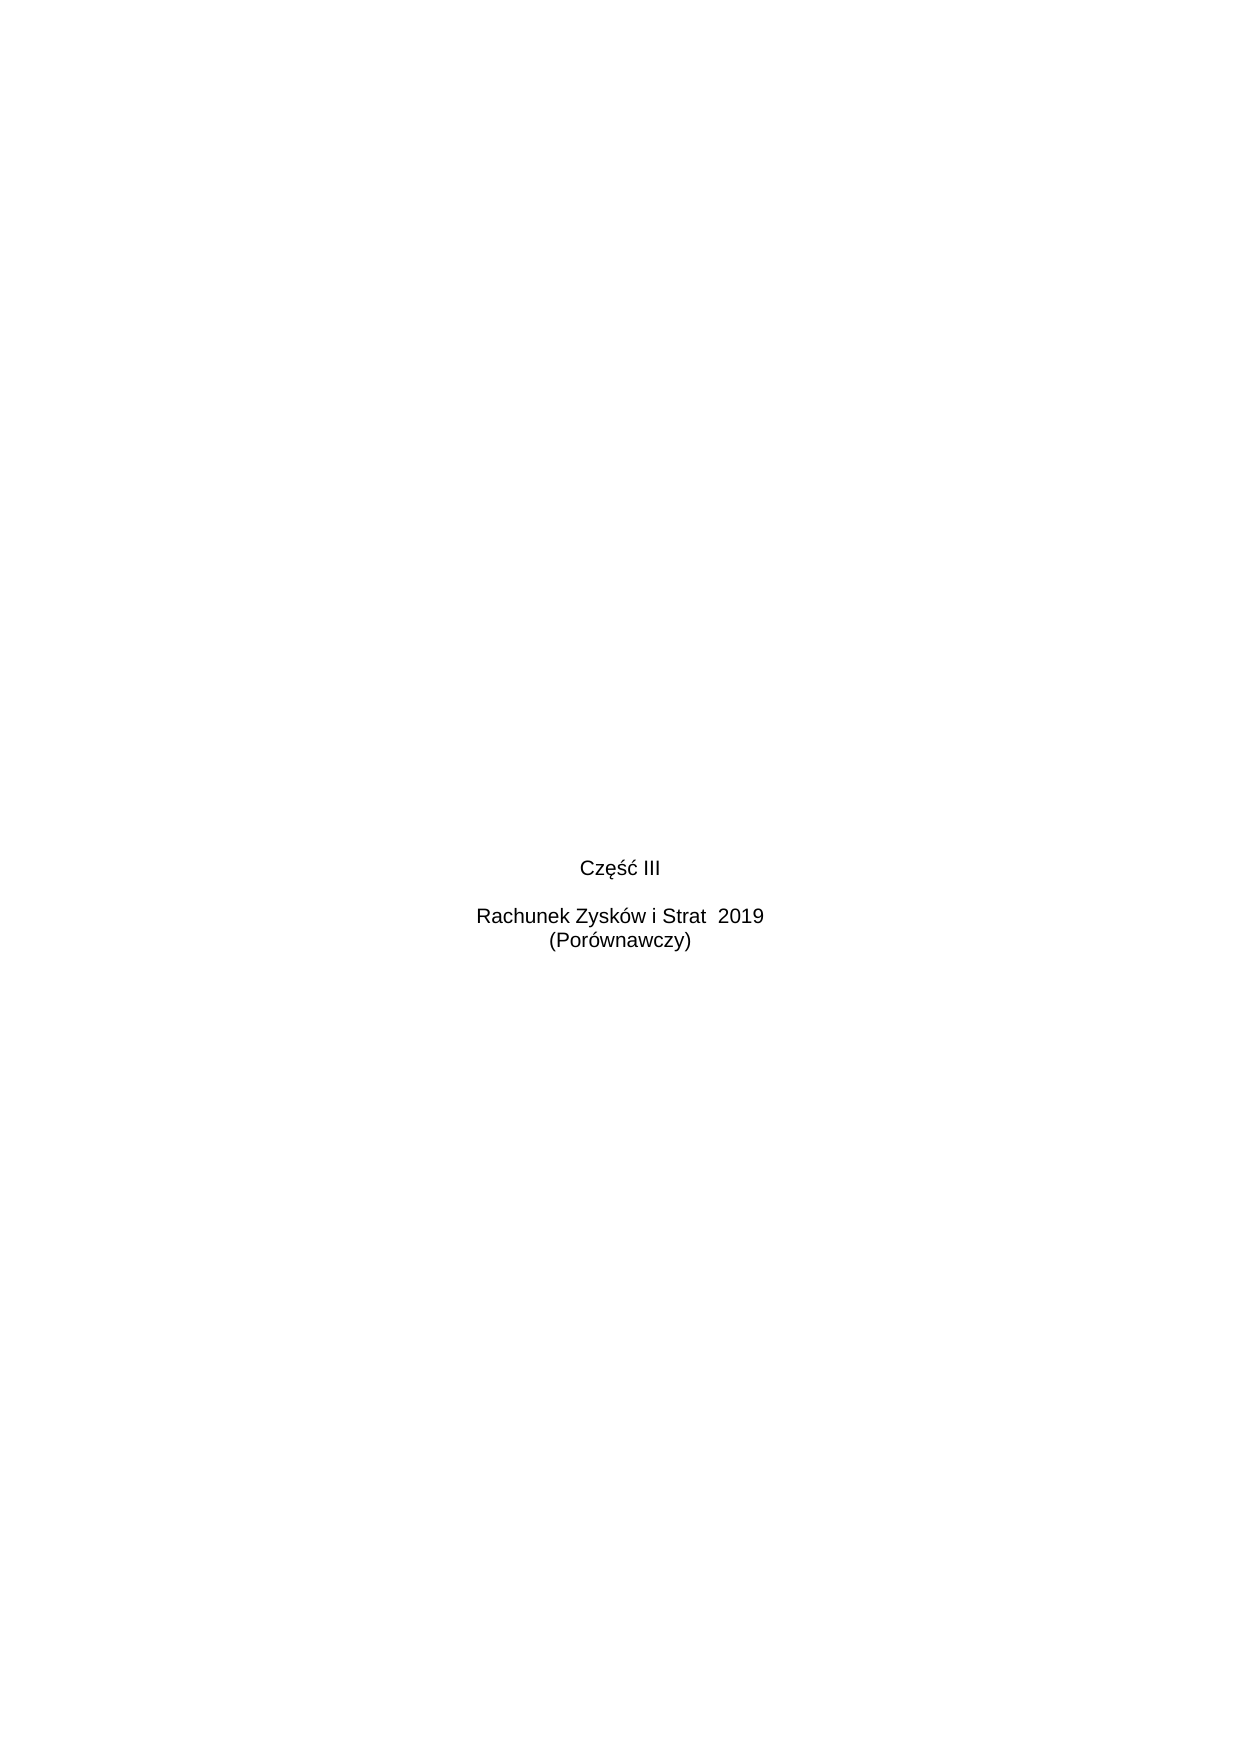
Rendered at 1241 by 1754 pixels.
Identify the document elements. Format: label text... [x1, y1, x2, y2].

text Rachunek Zysków i Strat 2019 [118, 904, 1122, 928]
text Część III [118, 856, 1122, 880]
text (Porównawczy) [118, 928, 1122, 952]
